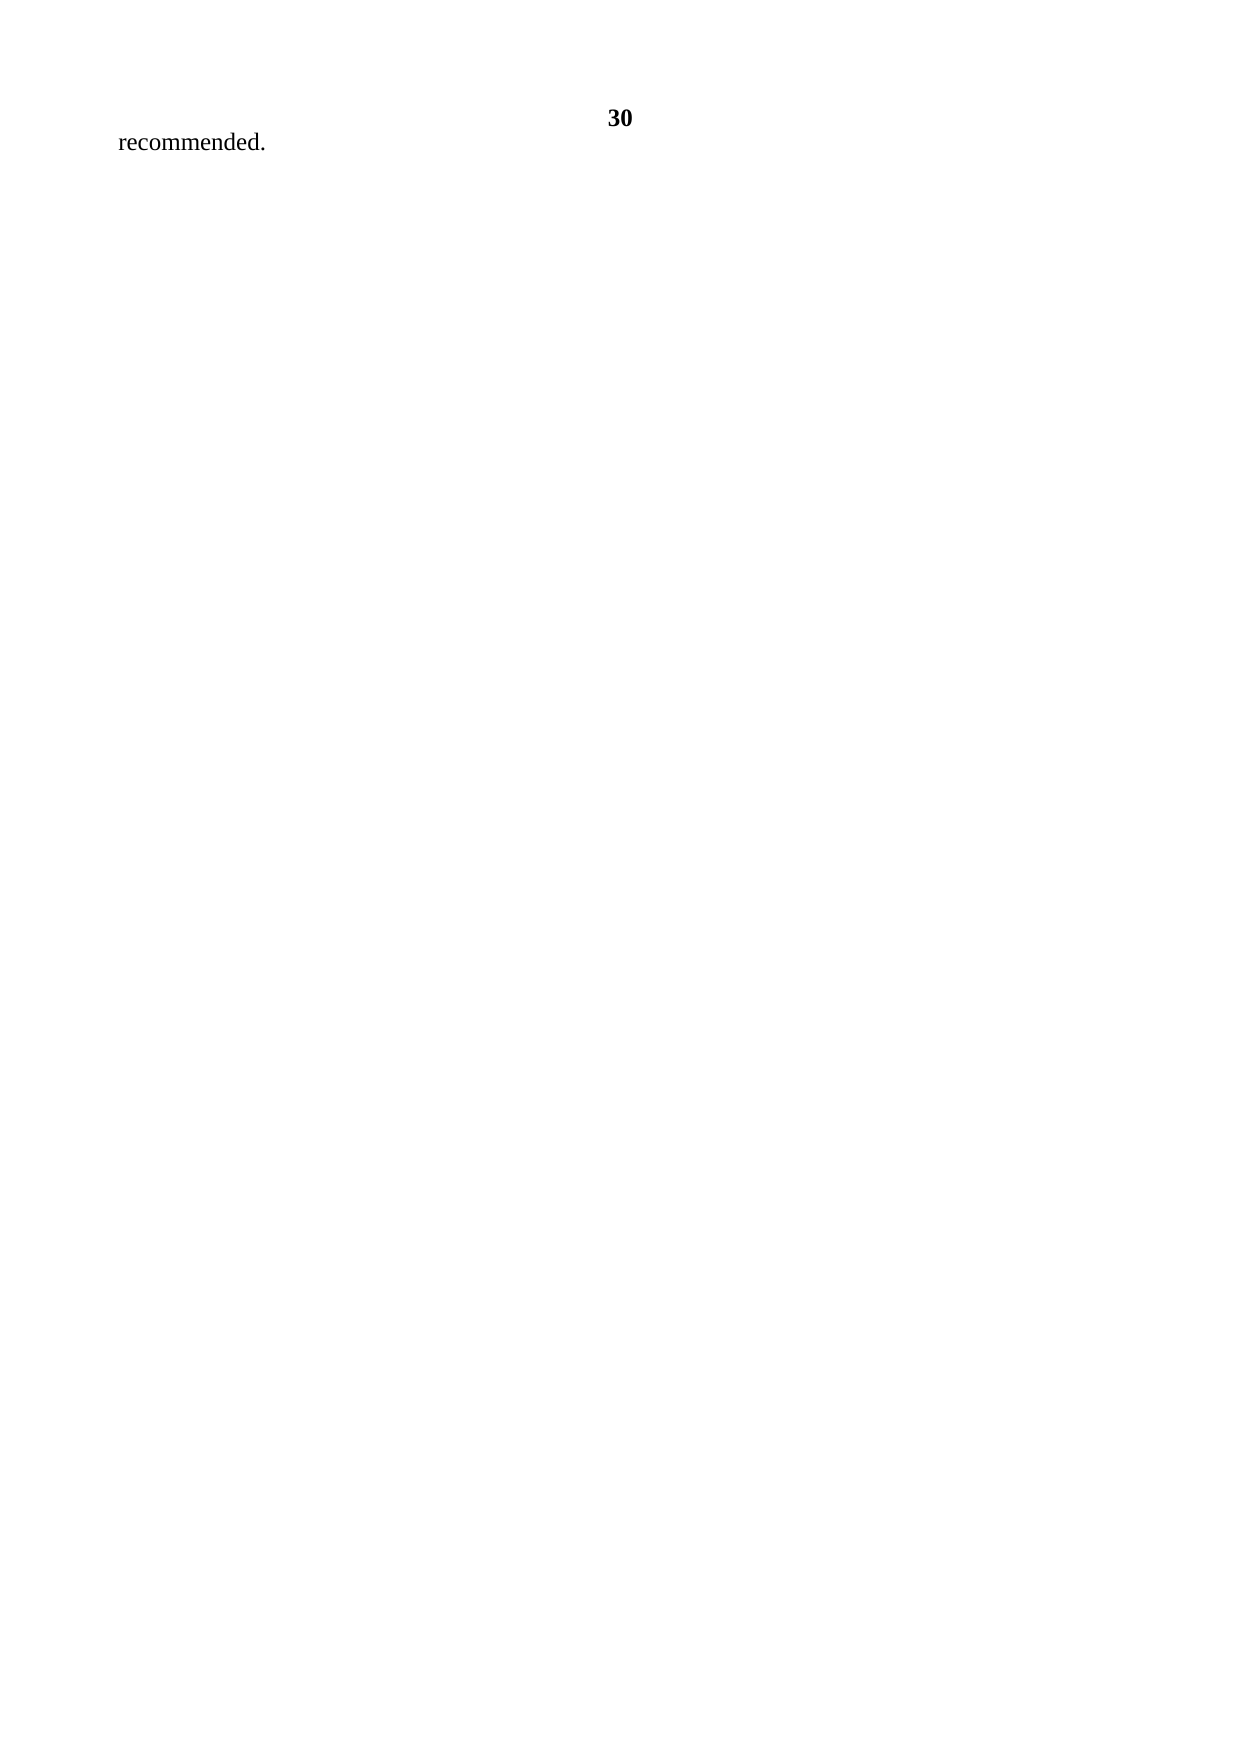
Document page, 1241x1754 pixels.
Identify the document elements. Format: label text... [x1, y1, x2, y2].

text recommended. [118, 132, 1122, 154]
